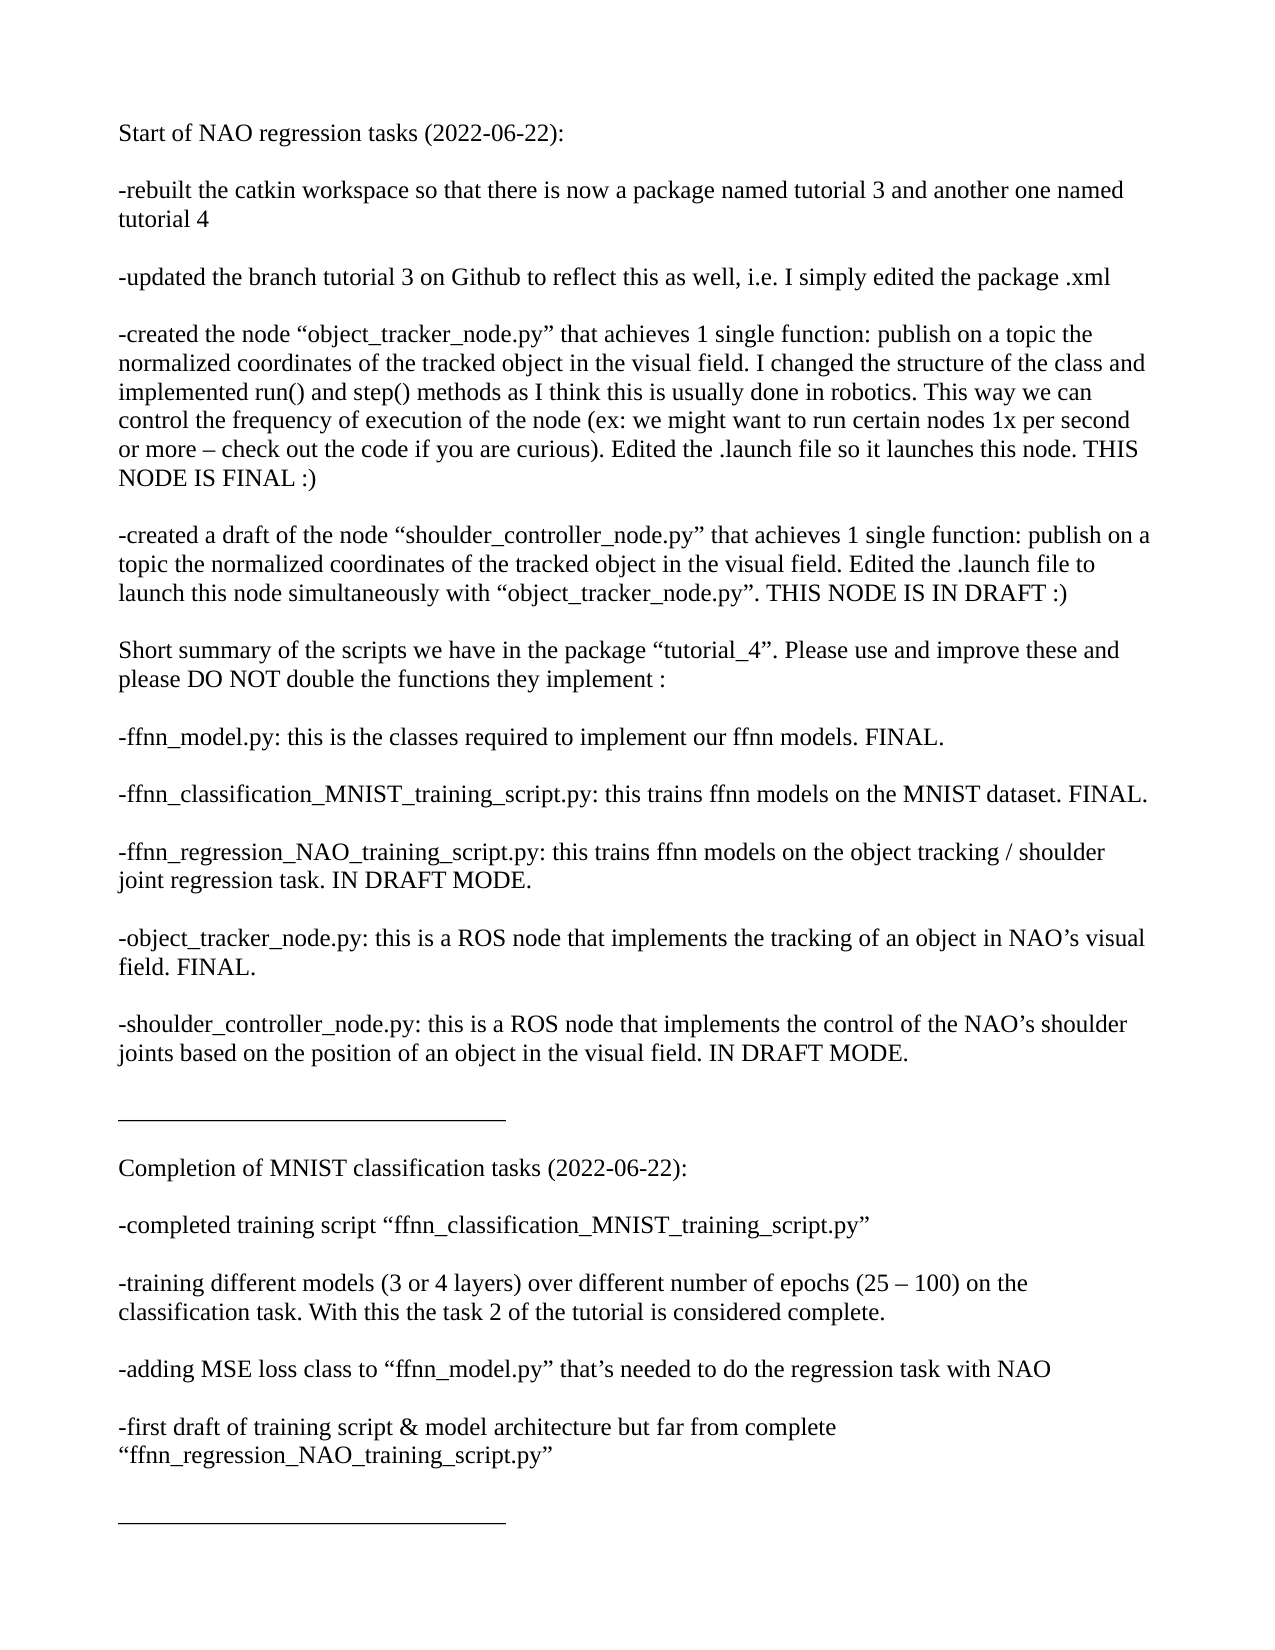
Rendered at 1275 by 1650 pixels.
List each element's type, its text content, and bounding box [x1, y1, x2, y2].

text -completed training script “ffnn_classification_MNIST_training_script.py” [118, 1211, 1157, 1239]
text -shoulder_controller_node.py: this is a ROS node that implements the control of the NAO’s shoulder joints based on the position of an object in the visual field. IN DRAFT MODE. [118, 1009, 1157, 1067]
text _______________________________ [118, 1096, 1157, 1124]
text -adding MSE loss class to “ffnn_model.py” that’s needed to do the regression task with NAO [118, 1354, 1157, 1383]
text -created the node “object_tracker_node.py” that achieves 1 single function: publish on a topic the normalized coordinates of the tracked object in the visual field. I changed the structure of the class and implemented run() and step() methods as I think this is usually done in robotics. This way we can control the frequency of execution of the node (ex: we might want to run certain nodes 1x per second or more – check out the code if you are curious). Edited the .launch file so it launches this node. THIS NODE IS FINAL :) [118, 319, 1157, 492]
text -rebuilt the catkin workspace so that there is now a package named tutorial 3 and another one named tutorial 4 [118, 176, 1157, 233]
text _______________________________ [118, 1498, 1157, 1527]
text -object_tracker_node.py: this is a ROS node that implements the tracking of an object in NAO’s visual field. FINAL. [118, 923, 1157, 981]
text Completion of MNIST classification tasks (2022-06-22): [118, 1153, 1157, 1182]
text -updated the branch tutorial 3 on Github to reflect this as well, i.e. I simply edited the package .xml [118, 262, 1157, 291]
text -first draft of training script & model architecture but far from complete “ffnn_regression_NAO_training_script.py” [118, 1412, 1157, 1469]
text -created a draft of the node “shoulder_controller_node.py” that achieves 1 single function: publish on a topic the normalized coordinates of the tracked object in the visual field. Edited the .launch file to launch this node simultaneously with “object_tracker_node.py”. THIS NODE IS IN DRAFT :) [118, 521, 1157, 607]
text Start of NAO regression tasks (2022-06-22): [118, 118, 1157, 147]
text -ffnn_classification_MNIST_training_script.py: this trains ffnn models on the MNIST dataset. FINAL. [118, 779, 1157, 808]
text Short summary of the scripts we have in the package “tutorial_4”. Please use and improve these and please DO NOT double the functions they implement : [118, 636, 1157, 693]
text -ffnn_regression_NAO_training_script.py: this trains ffnn models on the object tracking / shoulder joint regression task. IN DRAFT MODE. [118, 837, 1157, 894]
text -training different models (3 or 4 layers) over different number of epochs (25 – 100) on the classification task. With this the task 2 of the tutorial is considered complete. [118, 1268, 1157, 1326]
text -ffnn_model.py: this is the classes required to implement our ffnn models. FINAL. [118, 722, 1157, 751]
